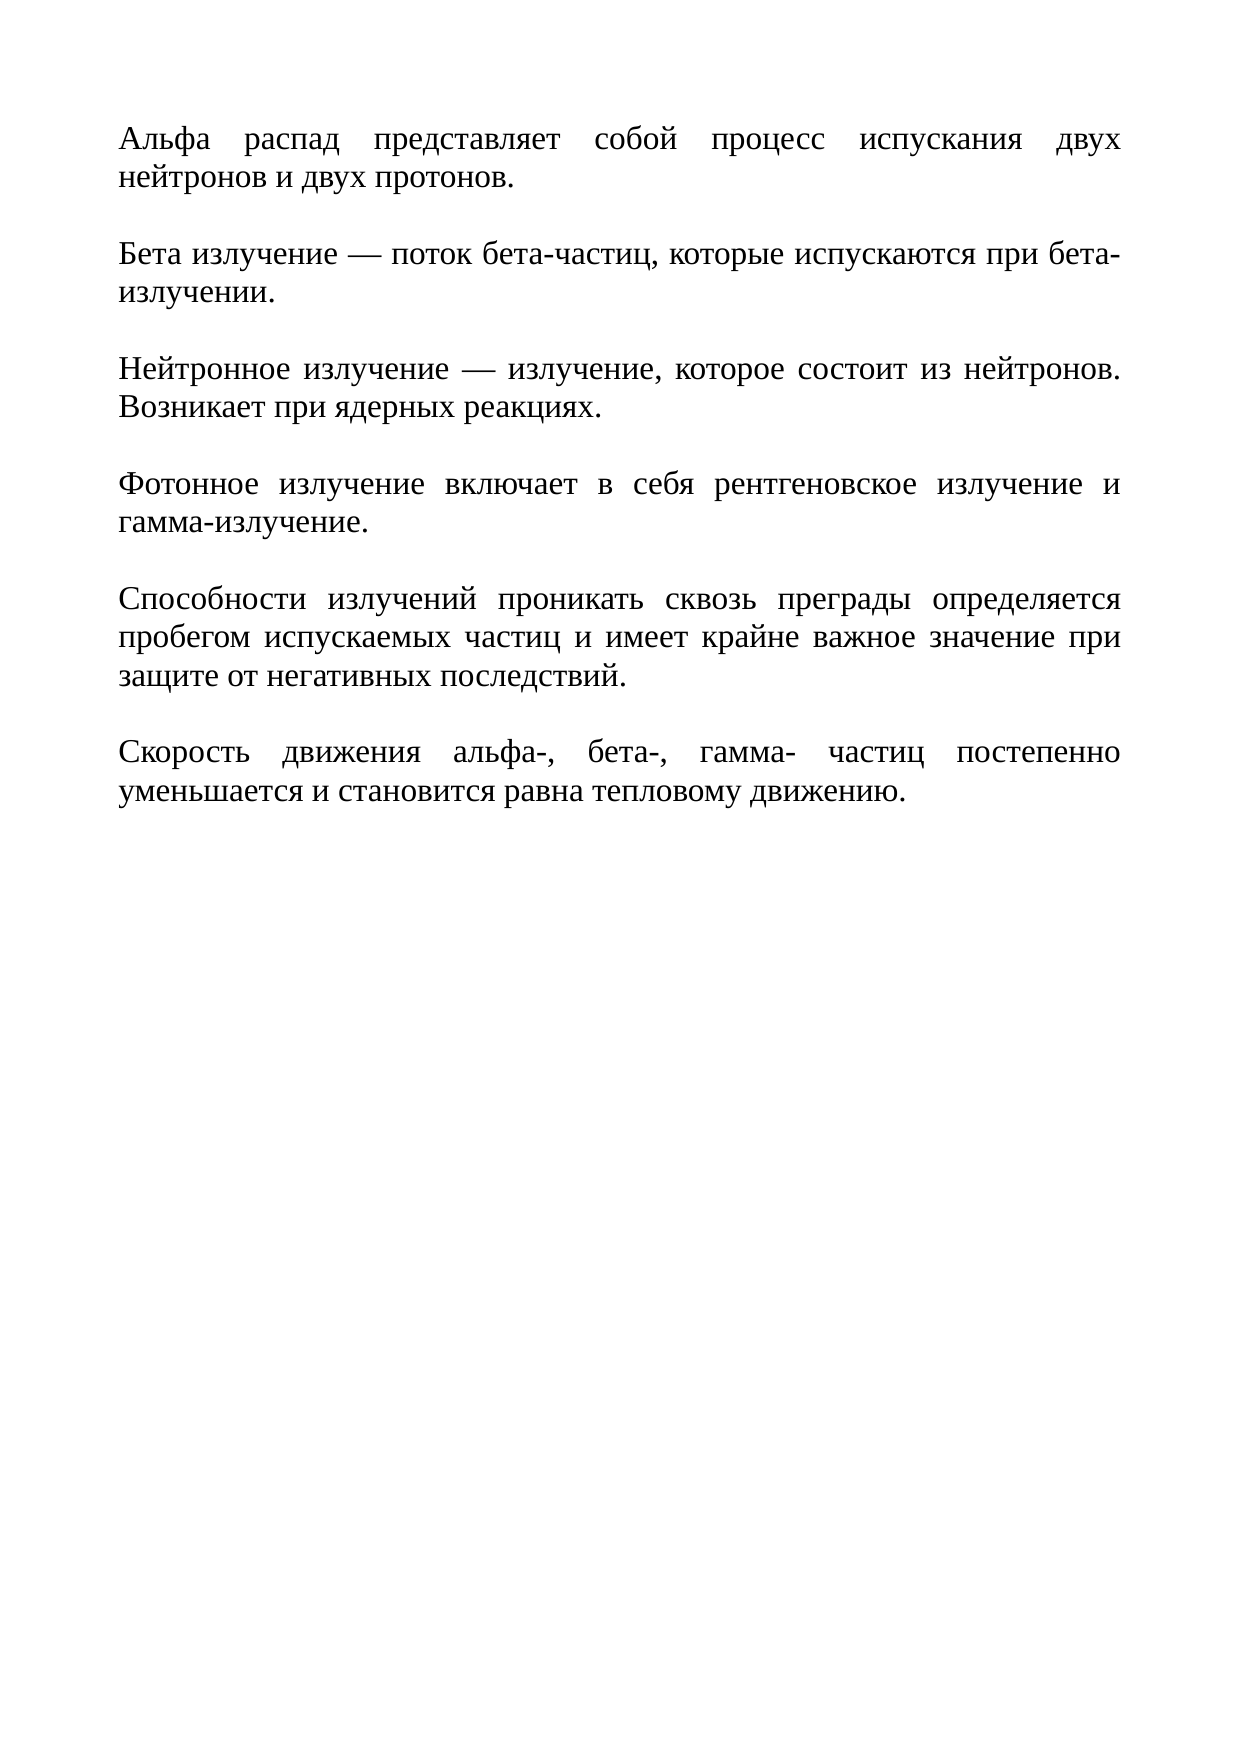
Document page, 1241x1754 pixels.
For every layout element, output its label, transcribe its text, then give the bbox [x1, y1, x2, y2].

text Бета излучение — поток бета-частиц, которые испускаются при бета-излучении. [118, 233, 1122, 310]
text Способности излучений проникать сквозь преграды определяется пробегом испускаемых частиц и имеет крайне важное значение при защите от негативных последствий. [118, 578, 1122, 693]
text Фотонное излучение включает в себя рентгеновское излучение и гамма-излучение. [118, 463, 1122, 540]
text Скорость движения альфа-, бета-, гамма- частиц постепенно уменьшается и становится равна тепловому движению. [118, 731, 1122, 808]
text Альфа распад представляет собой процесс испускания двух нейтронов и двух протонов. [118, 118, 1122, 195]
text Нейтронное излучение — излучение, которое состоит из нейтронов. Возникает при ядерных реакциях. [118, 348, 1122, 425]
